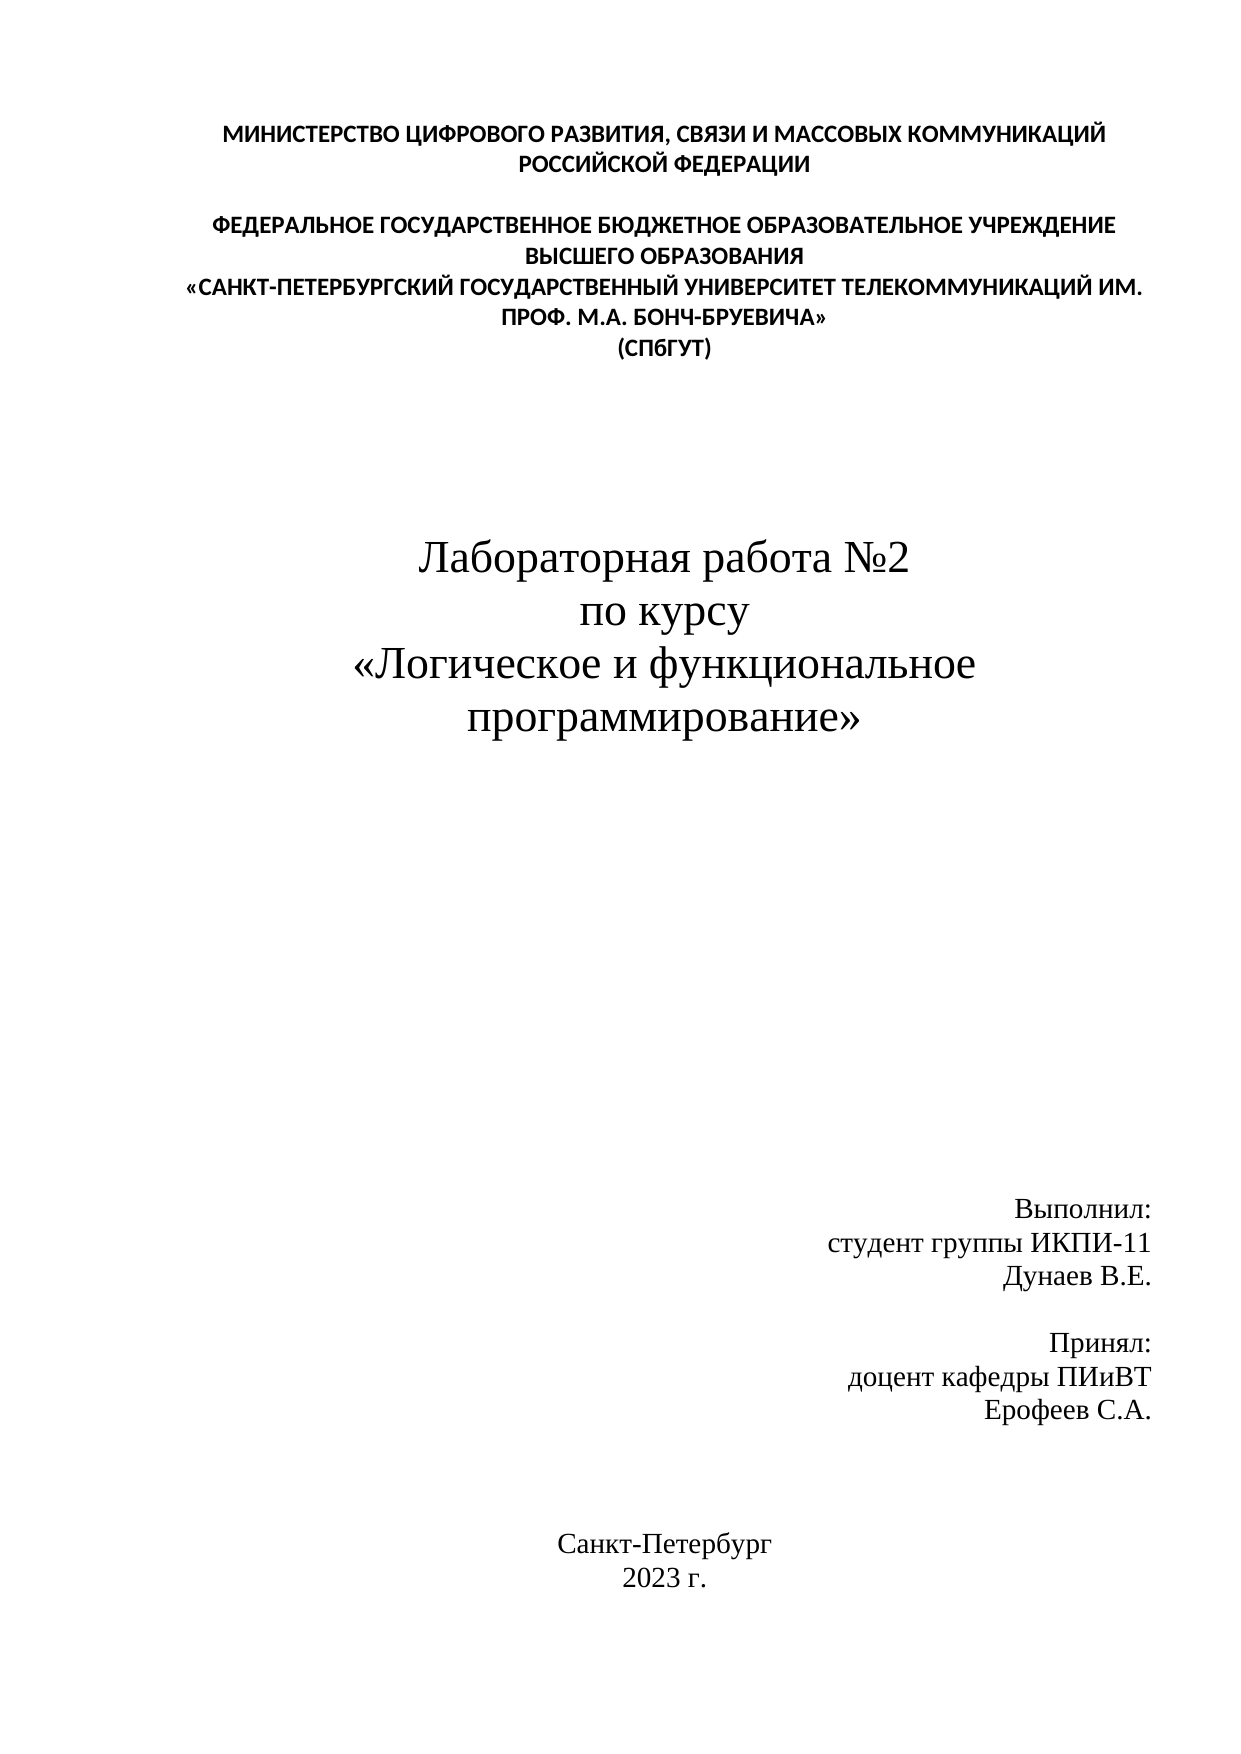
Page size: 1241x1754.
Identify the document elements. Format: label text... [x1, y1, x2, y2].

text ФЕДЕРАЛЬНОЕ ГОСУДАРСТВЕННОЕ БЮДЖЕТНОЕ ОБРАЗОВАТЕЛЬНОЕ УЧРЕЖДЕНИЕ ВЫСШЕГО ОБРАЗОВАНИЯ [177, 210, 1152, 271]
text Ерофеев С.А. [177, 1392, 1152, 1426]
text Выполнил: [177, 1191, 1152, 1225]
text Дунаев В.Е. [177, 1258, 1152, 1292]
text МИНИСТЕРСТВО ЦИФРОВОГО РАЗВИТИЯ, СВЯЗИ И МАССОВЫХ КОММУНИКАЦИЙ РОССИЙСКОЙ ФЕДЕРАЦИИ [177, 118, 1152, 179]
text «Логическое и функциональное программирование» [177, 635, 1152, 741]
text Принял: [177, 1325, 1152, 1359]
text студент группы ИКПИ-11 [177, 1225, 1152, 1258]
text по курсу [177, 583, 1152, 635]
text 2023 г. [177, 1560, 1152, 1594]
text Санкт-Петербург [177, 1527, 1152, 1560]
text «САНКТ-ПЕТЕРБУРГСКИЙ ГОСУДАРСТВЕННЫЙ УНИВЕРСИТЕТ ТЕЛЕКОММУНИКАЦИЙ ИМ. ПРОФ. М.А. БОНЧ-БРУЕВИЧА» [177, 271, 1152, 332]
text (СПбГУТ) [177, 332, 1152, 362]
text доцент кафедры ПИиВТ [177, 1359, 1152, 1392]
text Лабораторная работа №2 [177, 530, 1152, 583]
